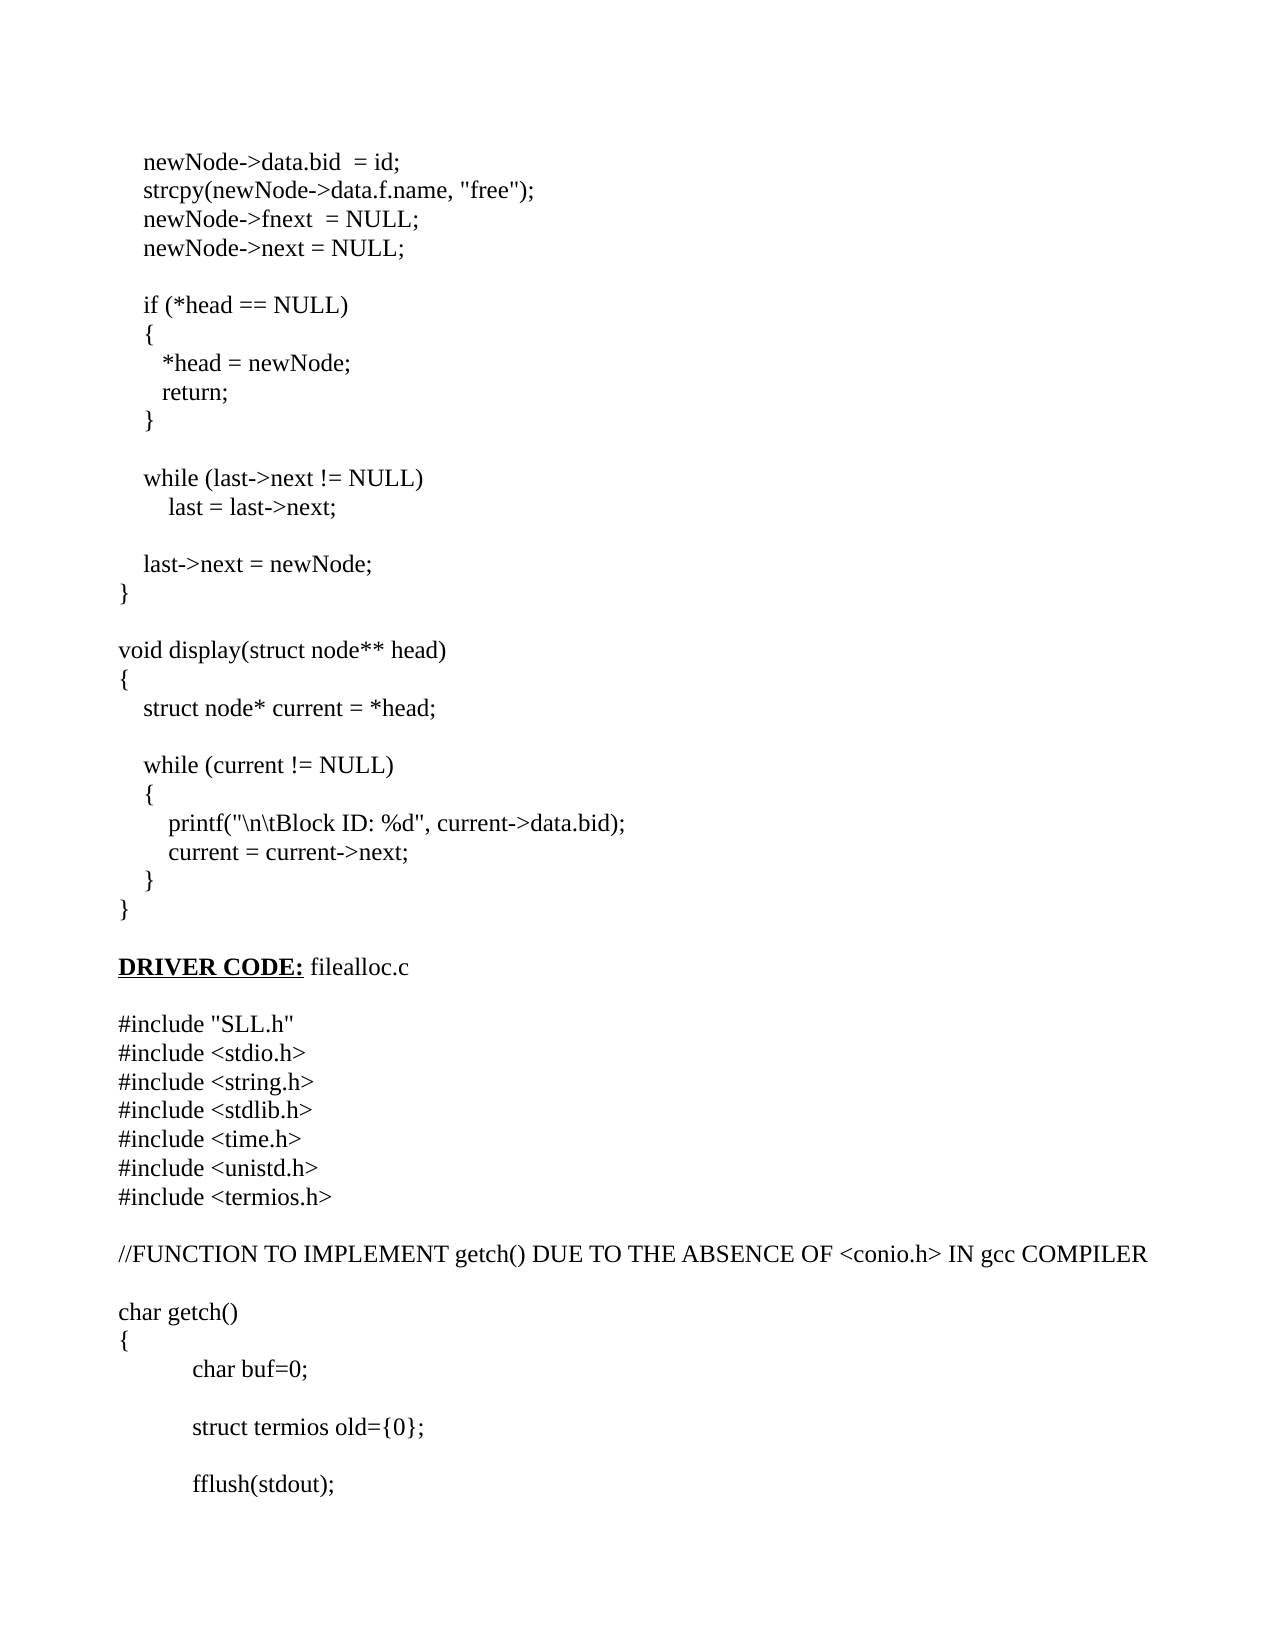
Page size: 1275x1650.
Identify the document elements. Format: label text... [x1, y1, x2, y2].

text return; [118, 377, 1157, 406]
text strcpy(newNode->data.f.name, "free"); [118, 176, 1157, 204]
text } [118, 894, 1157, 923]
text #include "SLL.h" [118, 1009, 1157, 1038]
text last->next = newNode; [118, 549, 1157, 578]
text } [118, 866, 1157, 894]
text #include <stdio.h> [118, 1038, 1157, 1067]
text #include <unistd.h> [118, 1153, 1157, 1182]
text *head = newNode; [118, 348, 1157, 377]
text void display(struct node** head) [118, 636, 1157, 664]
text if (*head == NULL) [118, 291, 1157, 319]
text { [118, 1326, 1157, 1354]
text newNode->data.bid = id; [118, 147, 1157, 176]
text char buf=0; [118, 1354, 1157, 1383]
text { [118, 664, 1157, 693]
text //FUNCTION TO IMPLEMENT getch() DUE TO THE ABSENCE OF <conio.h> IN gcc COMPILER [118, 1239, 1157, 1268]
text struct termios old={0}; [118, 1412, 1157, 1441]
text } [118, 406, 1157, 434]
text #include <stdlib.h> [118, 1096, 1157, 1124]
text last = last->next; [118, 492, 1157, 521]
text while (last->next != NULL) [118, 463, 1157, 492]
text #include <termios.h> [118, 1182, 1157, 1211]
text { [118, 779, 1157, 808]
text { [118, 319, 1157, 348]
text #include <time.h> [118, 1124, 1157, 1153]
text fflush(stdout); [118, 1469, 1157, 1498]
text current = current->next; [118, 837, 1157, 866]
text while (current != NULL) [118, 751, 1157, 779]
text } [118, 578, 1157, 607]
text char getch() [118, 1297, 1157, 1326]
text struct node* current = *head; [118, 693, 1157, 722]
text printf("\n\tBlock ID: %d", current->data.bid); [118, 808, 1157, 837]
text DRIVER CODE: filealloc.c [118, 952, 1157, 981]
text #include <string.h> [118, 1067, 1157, 1096]
text newNode->fnext = NULL; [118, 204, 1157, 233]
text newNode->next = NULL; [118, 233, 1157, 262]
